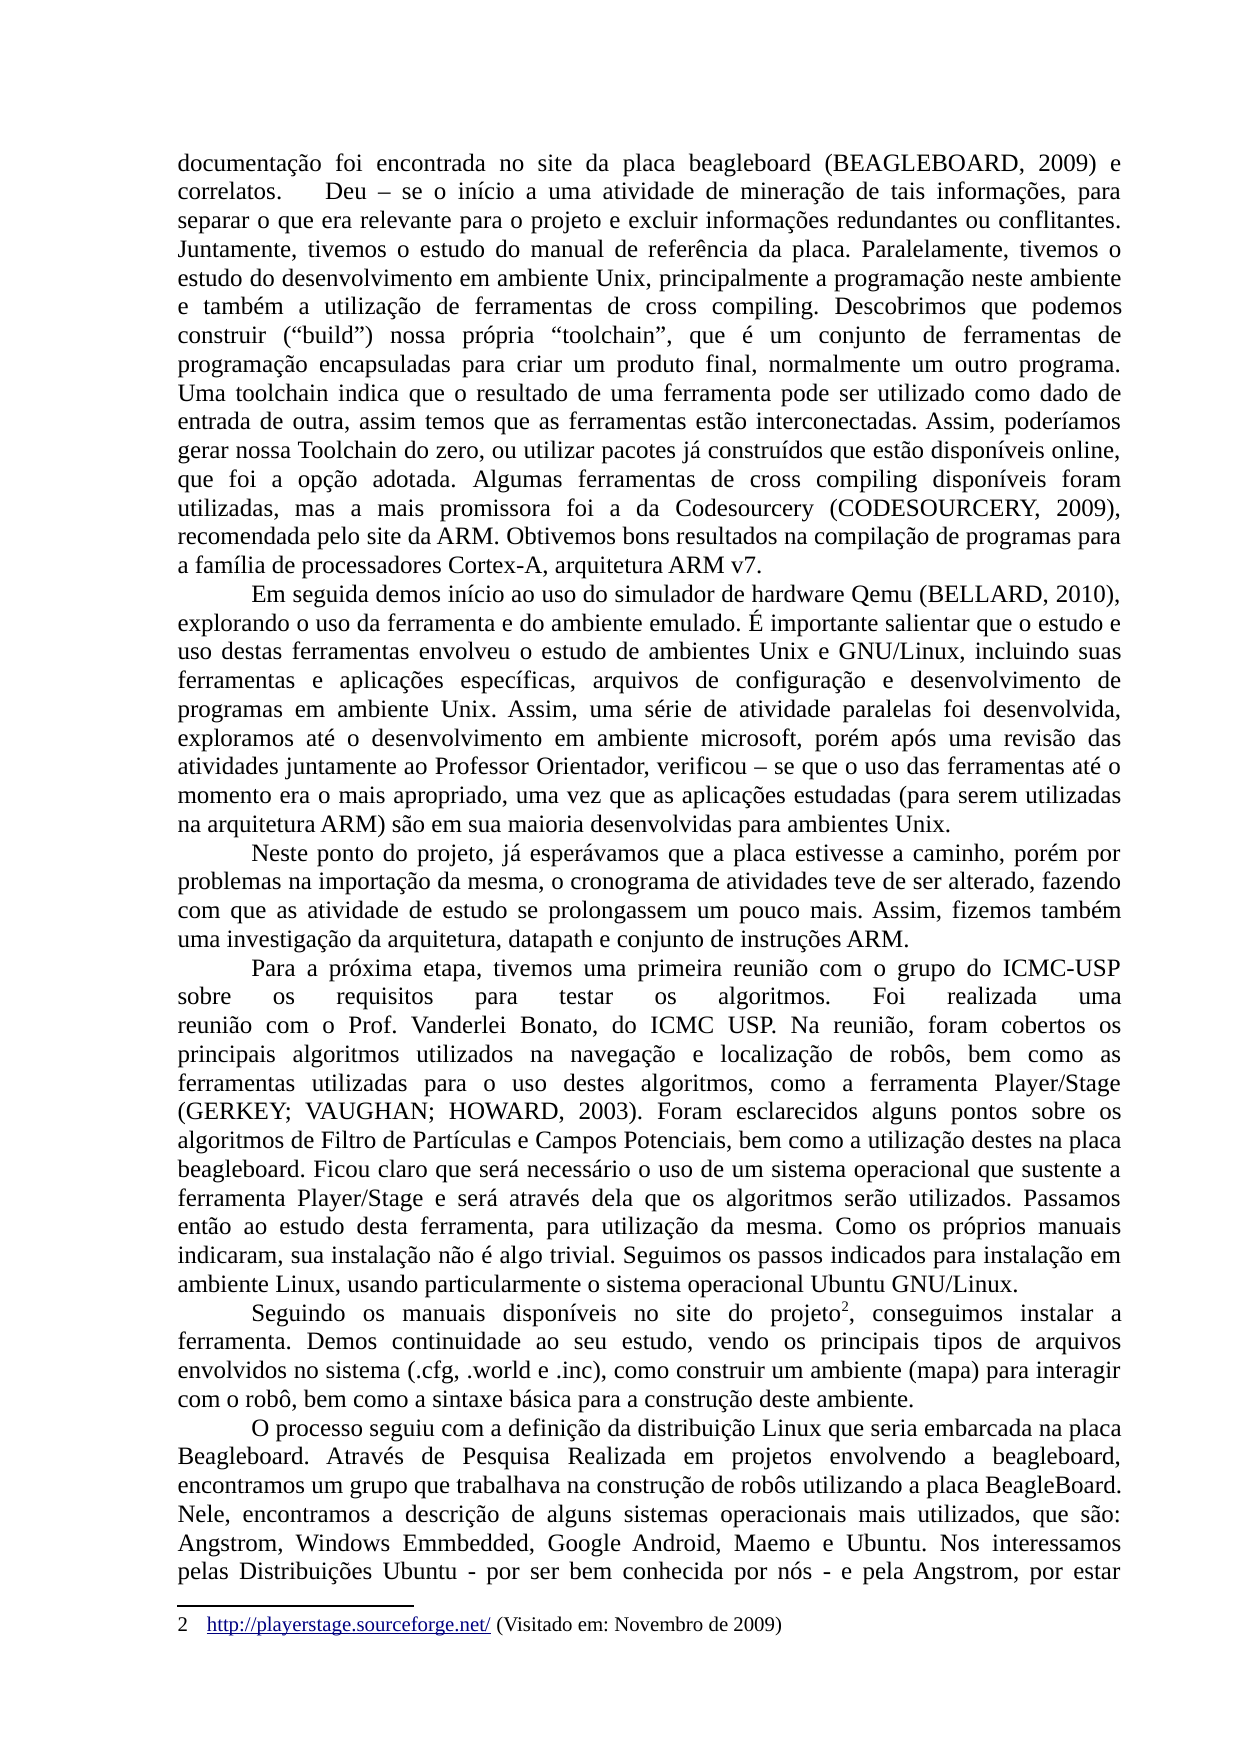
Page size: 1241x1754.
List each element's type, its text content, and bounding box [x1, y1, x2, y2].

text http://playerstage.sourceforge.net/ (Visitado em: Novembro de 2009) [177, 1612, 1122, 1636]
text O processo seguiu com a definição da distribuição Linux que seria embarcada na placa Beagleboard. Através de Pesquisa Realizada em projetos envolvendo a beagleboard, encontramos um grupo que trabalhava na construção de robôs utilizando a placa BeagleBoard. Nele, encontramos a descrição de alguns sistemas operacionais mais utilizados, que são: Angstrom, Windows Emmbedded, Google Android, Maemo e Ubuntu. Nos interessamos pelas Distribuições Ubuntu - por ser bem conhecida por nós - e pela Angstrom, por estar [177, 1413, 1122, 1585]
text documentação foi encontrada no site da placa beagleboard (BEAGLEBOARD, 2009) e correlatos. Deu – se o início a uma atividade de mineração de tais informações, para separar o que era relevante para o projeto e excluir informações redundantes ou conflitantes. Juntamente, tivemos o estudo do manual de referência da placa. Paralelamente, tivemos o estudo do desenvolvimento em ambiente Unix, principalmente a programação neste ambiente e também a utilização de ferramentas de cross compiling. Descobrimos que podemos construir (“build”) nossa própria “toolchain”, que é um conjunto de ferramentas de programação encapsuladas para criar um produto final, normalmente um outro programa. Uma toolchain indica que o resultado de uma ferramenta pode ser utilizado como dado de entrada de outra, assim temos que as ferramentas estão interconectadas. Assim, poderíamos gerar nossa Toolchain do zero, ou utilizar pacotes já construídos que estão disponíveis online, que foi a opção adotada. Algumas ferramentas de cross compiling disponíveis foram utilizadas, mas a mais promissora foi a da Codesourcery (CODESOURCERY, 2009), recomendada pelo site da ARM. Obtivemos bons resultados na compilação de programas para a família de processadores Cortex-A, arquitetura ARM v7. [177, 148, 1122, 579]
text Para a próxima etapa, tivemos uma primeira reunião com o grupo do ICMC-USP sobre os requisitos para testar os algoritmos. Foi realizada uma reunião com o Prof. Vanderlei Bonato, do ICMC USP. Na reunião, foram cobertos os principais algoritmos utilizados na navegação e localização de robôs, bem como as ferramentas utilizadas para o uso destes algoritmos, como a ferramenta Player/Stage (GERKEY; VAUGHAN; HOWARD, 2003). Foram esclarecidos alguns pontos sobre os algoritmos de Filtro de Partículas e Campos Potenciais, bem como a utilização destes na placa beagleboard. Ficou claro que será necessário o uso de um sistema operacional que sustente a ferramenta Player/Stage e será através dela que os algoritmos serão utilizados. Passamos então ao estudo desta ferramenta, para utilização da mesma. Como os próprios manuais indicaram, sua instalação não é algo trivial. Seguimos os passos indicados para instalação em ambiente Linux, usando particularmente o sistema operacional Ubuntu GNU/Linux. [177, 953, 1122, 1298]
text Em seguida demos início ao uso do simulador de hardware Qemu (BELLARD, 2010), explorando o uso da ferramenta e do ambiente emulado. É importante salientar que o estudo e uso destas ferramentas envolveu o estudo de ambientes Unix e GNU/Linux, incluindo suas ferramentas e aplicações específicas, arquivos de configuração e desenvolvimento de programas em ambiente Unix. Assim, uma série de atividade paralelas foi desenvolvida, exploramos até o desenvolvimento em ambiente microsoft, porém após uma revisão das atividades juntamente ao Professor Orientador, verificou – se que o uso das ferramentas até o momento era o mais apropriado, uma vez que as aplicações estudadas (para serem utilizadas na arquitetura ARM) são em sua maioria desenvolvidas para ambientes Unix. [177, 579, 1122, 838]
text Neste ponto do projeto, já esperávamos que a placa estivesse a caminho, porém por problemas na importação da mesma, o cronograma de atividades teve de ser alterado, fazendo com que as atividade de estudo se prolongassem um pouco mais. Assim, fizemos também uma investigação da arquitetura, datapath e conjunto de instruções ARM. [177, 838, 1122, 953]
text Seguindo os manuais disponíveis no site do projeto, conseguimos instalar a ferramenta. Demos continuidade ao seu estudo, vendo os principais tipos de arquivos envolvidos no sistema (.cfg, .world e .inc), como construir um ambiente (mapa) para interagir com o robô, bem como a sintaxe básica para a construção deste ambiente. [177, 1298, 1122, 1413]
